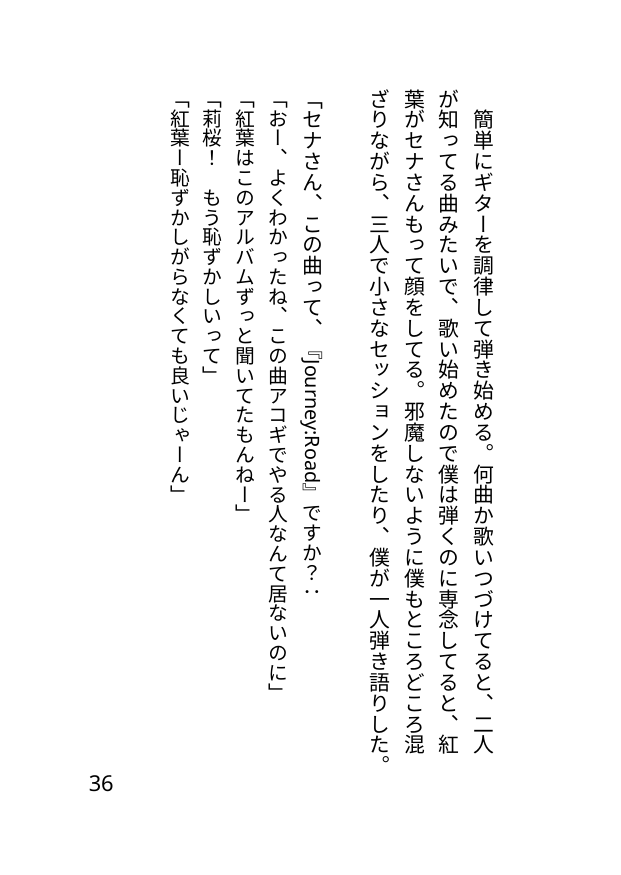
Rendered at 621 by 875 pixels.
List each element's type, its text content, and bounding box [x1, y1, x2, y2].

text 「莉桜！ もう恥ずかしいって」 [198, 88, 227, 768]
text 簡単にギターを調律して弾き始める。何曲か歌いつづけてると、二人が知ってる曲みたいで、歌い始めたので僕は弾くのに専念してると、紅葉がセナさんもって顔をしてる。邪魔しないように僕もところどころ混ざりながら、三人で小さなセッションをしたり、僕が一人弾き語りした。 [365, 88, 499, 768]
text 「セナさん、この曲って、『Journey:Road』ですか？： [297, 88, 328, 768]
text 「紅葉ー恥ずかしがらなくても良いじゃーん」 [166, 88, 194, 768]
text 「おー、よくわかったね、この曲アコギでやる人なんて居ないのに」 [264, 88, 293, 768]
text 「紅葉はこのアルバムずっと聞いてたもんねー」 [231, 88, 260, 768]
